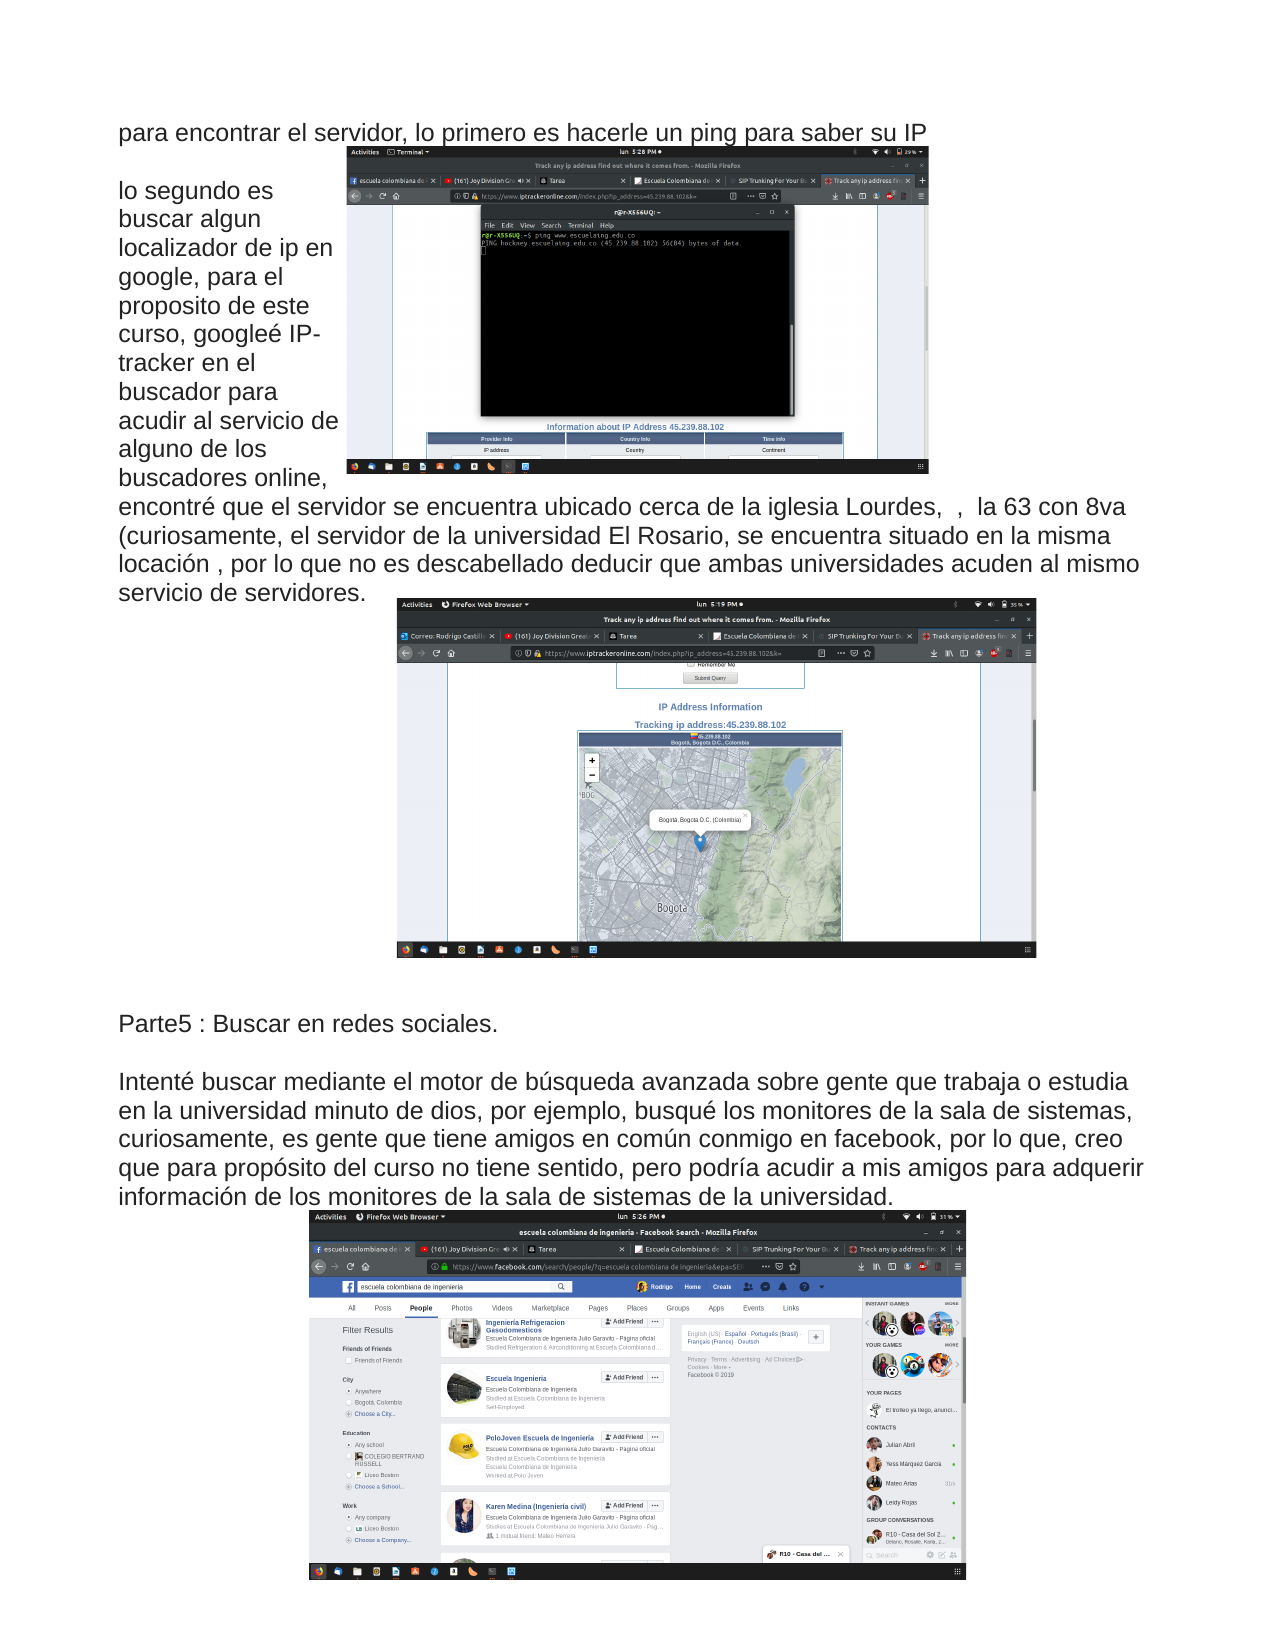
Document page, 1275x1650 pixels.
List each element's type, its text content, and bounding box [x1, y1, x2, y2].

text Intenté buscar mediante el motor de búsqueda avanzada sobre gente que trabaja o estudia en la universidad minuto de dios, por ejemplo, busqué los monitores de la sala de sistemas, curiosamente, es gente que tiene amigos en común conmigo en facebook, por lo que, creo que para propósito del curso no tiene sentido, pero podría acudir a mis amigos para adquerir información de los monitores de la sala de sistemas de la universidad. [118, 1067, 1157, 1211]
picture [309, 1210, 967, 1580]
text lo segundo es buscar algun localizador de ip en google, para el proposito de este curso, googleé IP-tracker en el buscador para acudir al servicio de alguno de los buscadores online, encontré que el servidor se encuentra ubicado cerca de la iglesia Lourdes, , la 63 con 8va (curiosamente, el servidor de la universidad El Rosario, se encuentra situado en la misma locación , por lo que no es descabellado deducir que ambas universidades acuden al mismo servicio de servidores. [118, 176, 1157, 607]
text Parte5 : Buscar en redes sociales. [118, 1009, 1157, 1038]
text para encontrar el servidor, lo primero es hacerle un ping para saber su IP [118, 118, 1157, 147]
picture [346, 146, 929, 474]
picture [396, 598, 1037, 958]
